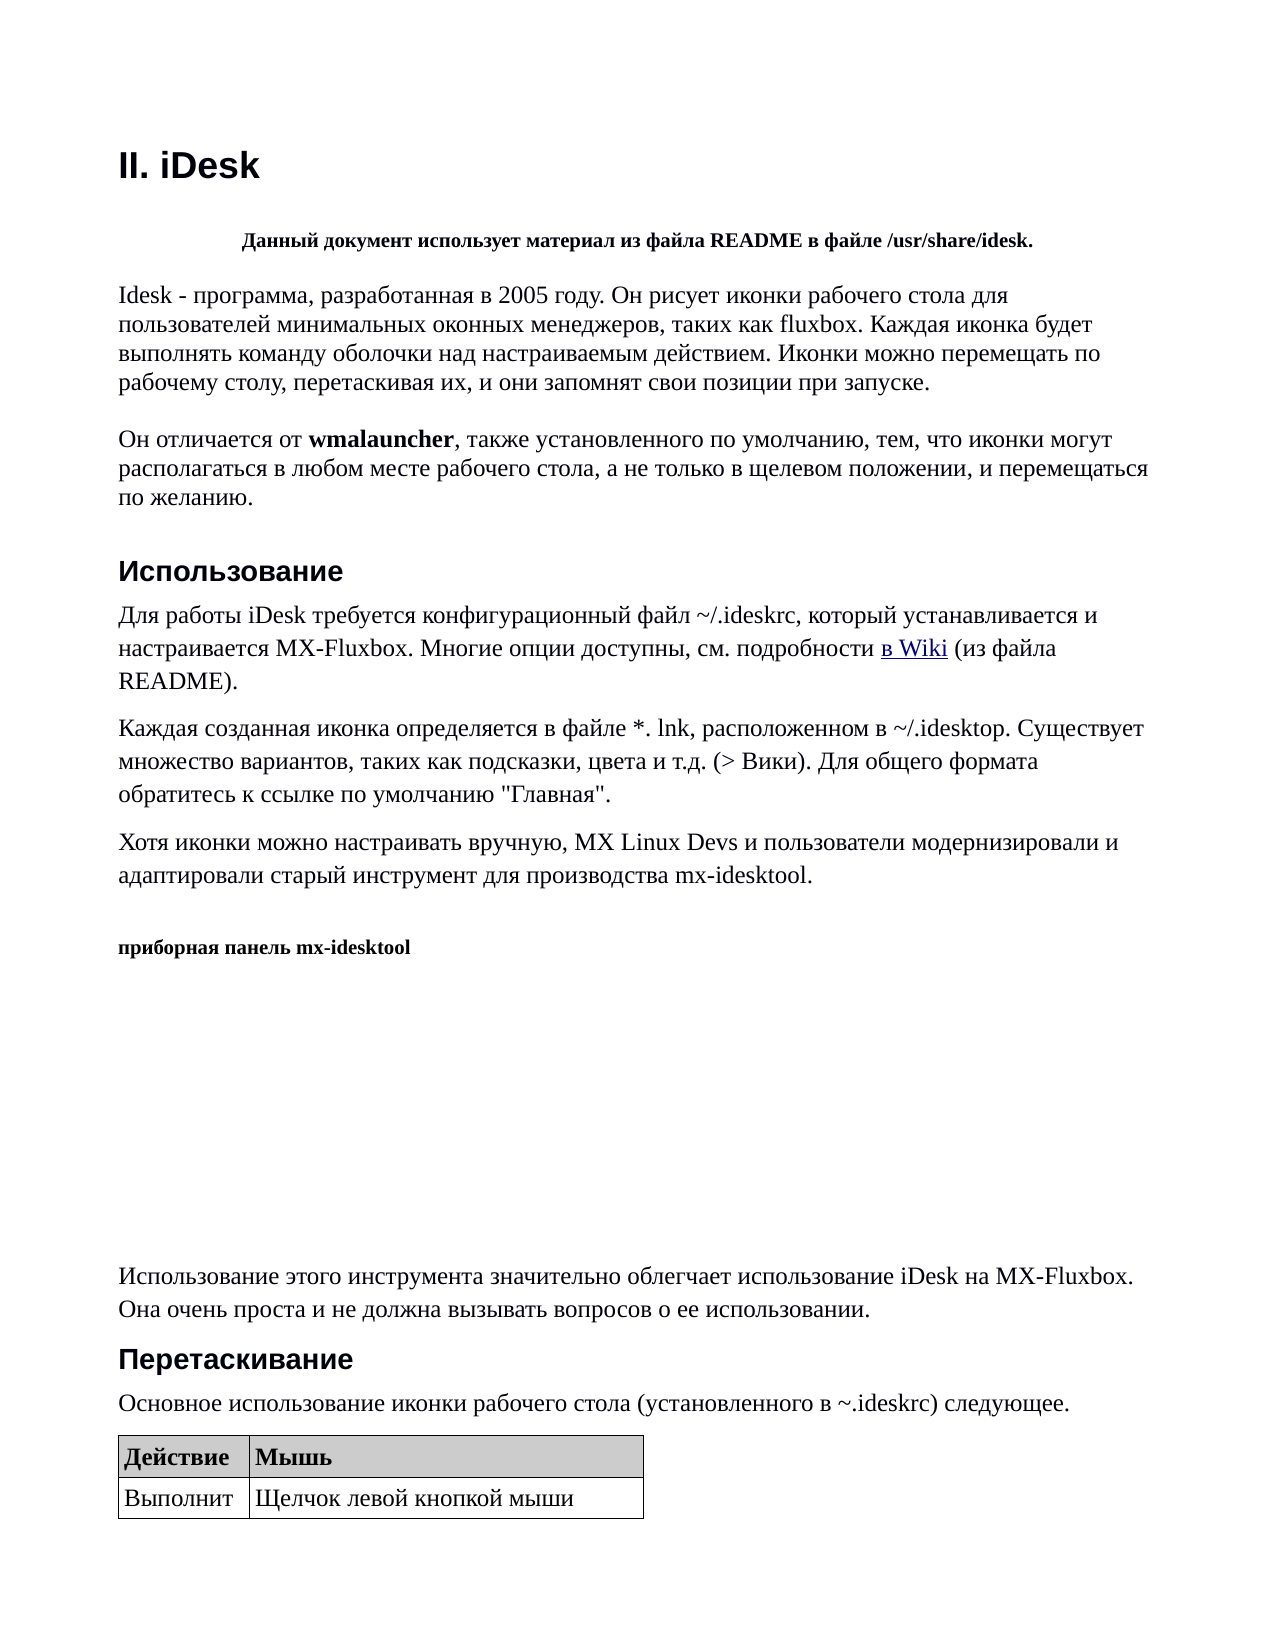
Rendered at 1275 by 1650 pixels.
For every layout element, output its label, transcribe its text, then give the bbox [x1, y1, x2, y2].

text Idesk - программа, разработанная в 2005 году. Он рисует иконки рабочего стола для пользователей минимальных оконных менеджеров, таких как fluxbox. Каждая иконка будет выполнять команду оболочки над настраиваемым действием. Иконки можно перемещать по рабочему столу, перетаскивая их, и они запомнят свои позиции при запуске. [118, 280, 1157, 395]
text Он отличается от wmalauncher, также установленного по умолчанию, тем, что иконки могут располагаться в любом месте рабочего стола, а не только в щелевом положении, и перемещаться по желанию. [118, 424, 1157, 510]
text Хотя иконки можно настраивать вручную, MX Linux Devs и пользователи модернизировали и адаптировали старый инструмент для производства mx-idesktool. [118, 827, 1157, 889]
table_header Мышь [250, 1436, 643, 1477]
subtitle Перетаскивание [118, 1342, 1157, 1375]
table_cell Щелчок левой кнопкой мыши [250, 1478, 643, 1518]
text Основное использование иконки рабочего стола (установленного в ~.ideskrc) следующее. [118, 1388, 1157, 1417]
table_header Действие [119, 1436, 249, 1477]
text Использование этого инструмента значительно облегчает использование iDesk на MX-Fluxbox. Она очень проста и не должна вызывать вопросов о ее использовании. [118, 1261, 1157, 1323]
text Данный документ использует материал из файла README в файле /usr/share/idesk. [118, 227, 1157, 252]
table_cell Выполнит [119, 1478, 249, 1518]
text Для работы iDesk требуется конфигурационный файл ~/.ideskrc, который устанавливается и настраивается MX-Fluxbox. Многие опции доступны, см. подробности в Wiki (из файла README). [118, 600, 1157, 694]
subtitle Использование [118, 554, 1157, 587]
text Каждая созданная иконка определяется в файле *. lnk, расположенном в ~/.idesktop. Существует множество вариантов, таких как подсказки, цвета и т.д. (> Вики). Для общего формата обратитесь к ссылке по умолчанию "Главная". [118, 713, 1157, 808]
subtitle II. iDesk [118, 143, 1157, 186]
